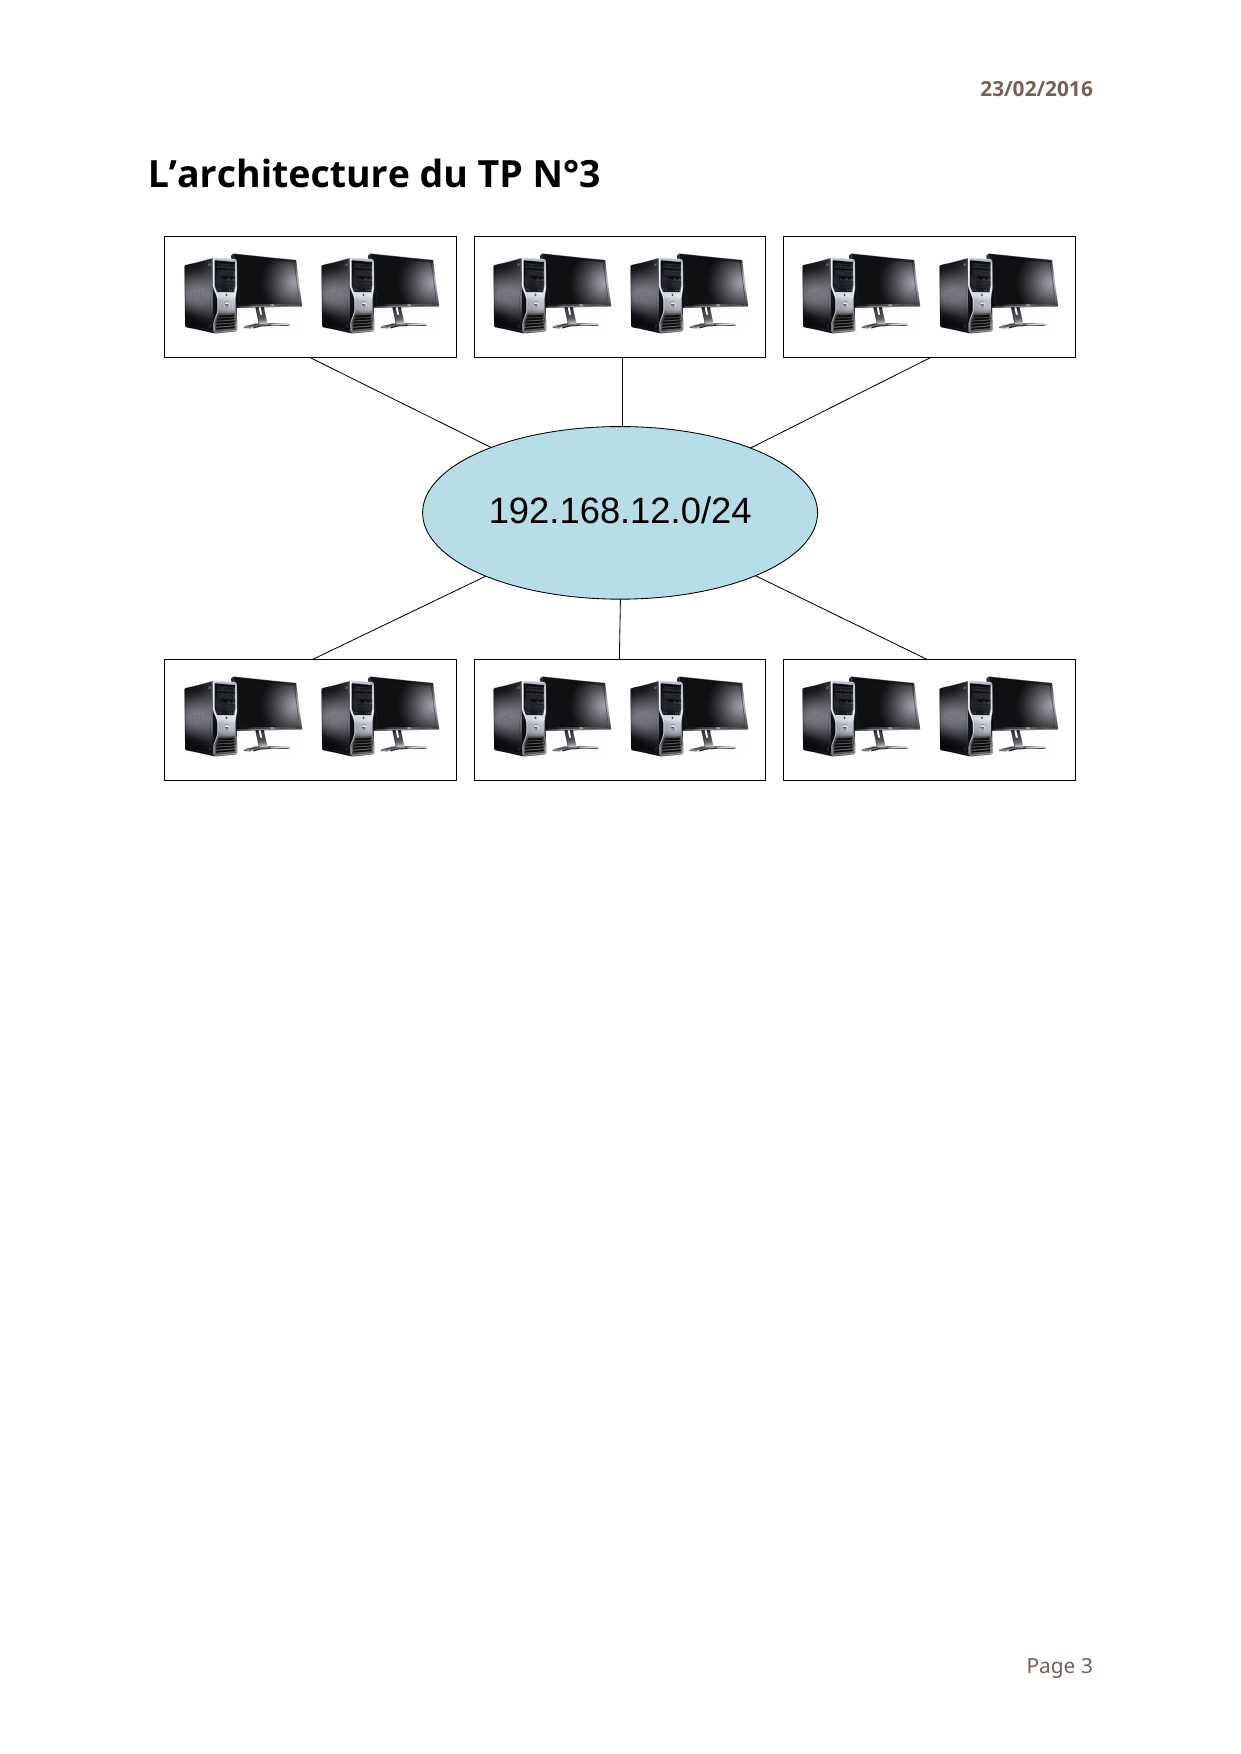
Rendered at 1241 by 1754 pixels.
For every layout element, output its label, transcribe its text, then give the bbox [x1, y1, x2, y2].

text L’architecture du TP N°3 [148, 148, 1092, 199]
